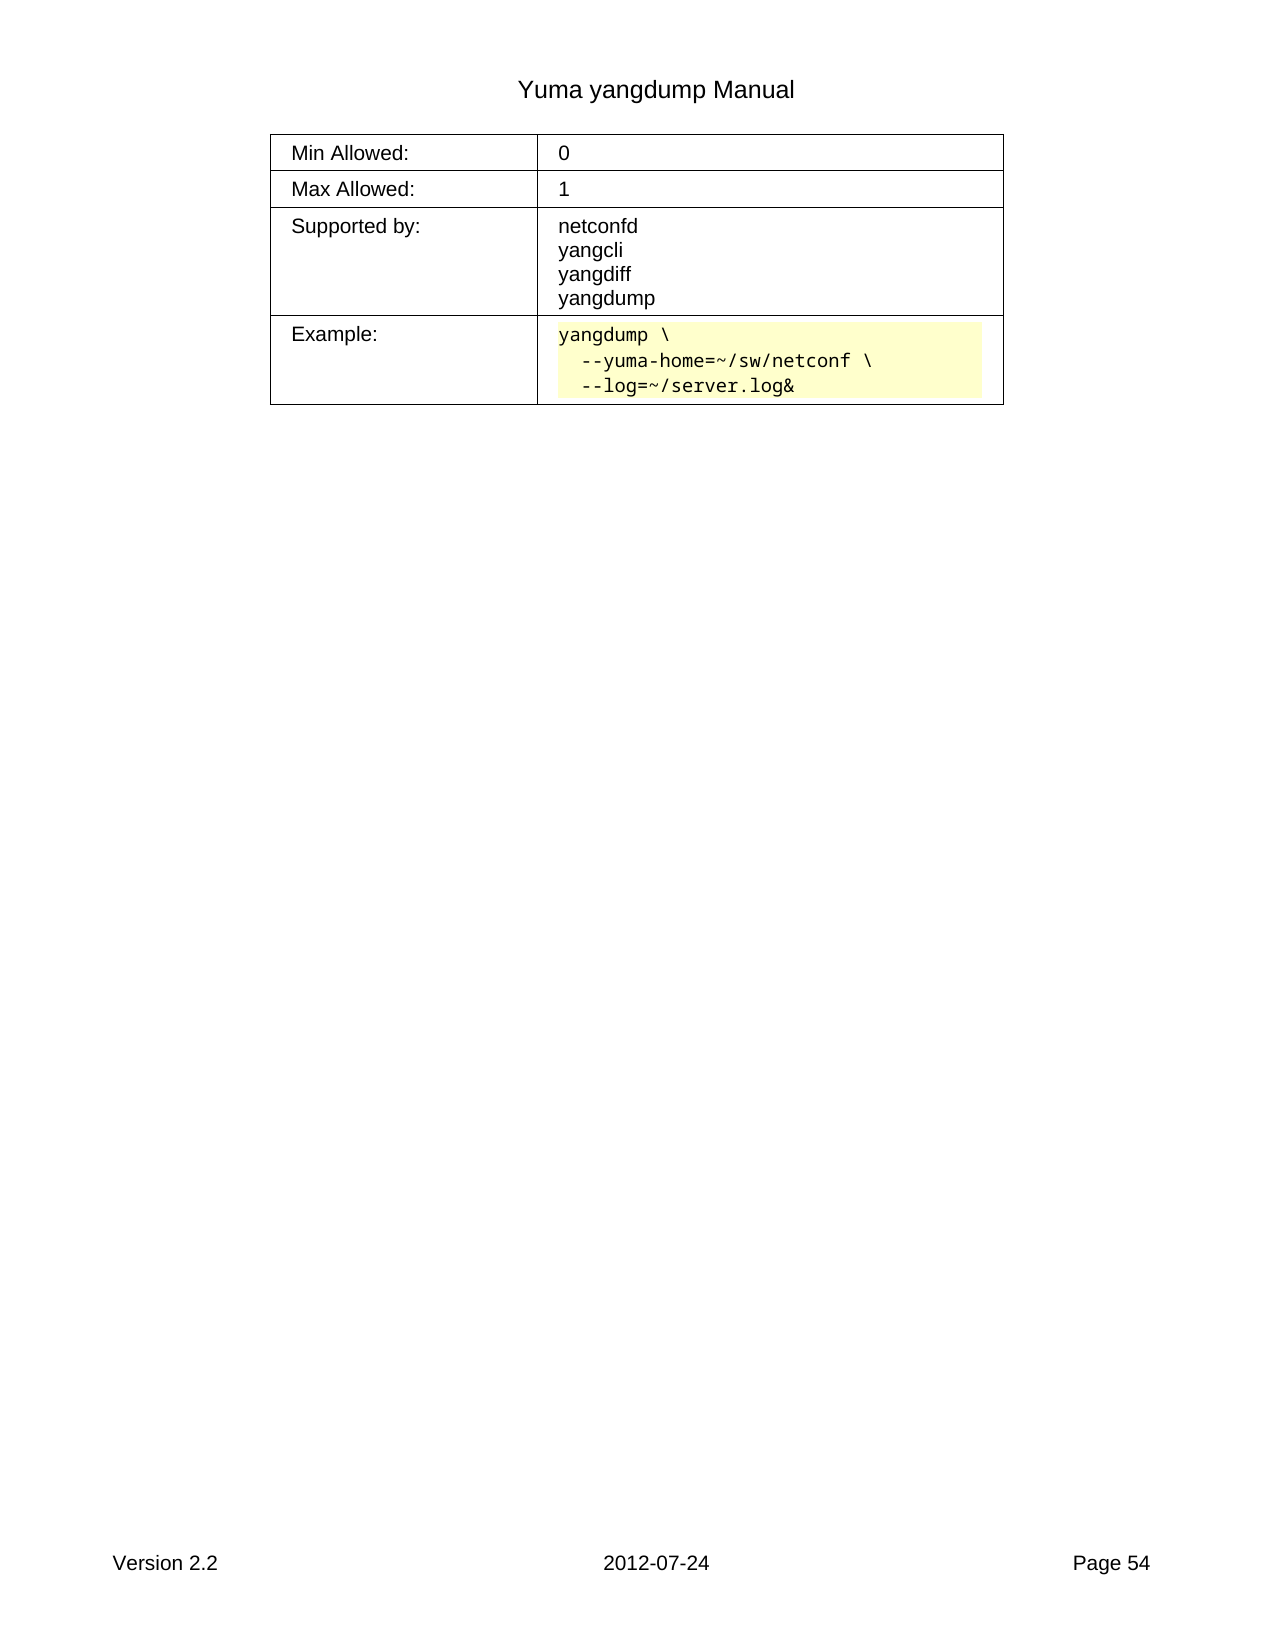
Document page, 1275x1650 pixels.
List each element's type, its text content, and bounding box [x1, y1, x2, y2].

table_cell 0 [538, 135, 1003, 170]
table_cell Min Allowed: [271, 135, 537, 170]
table_cell yangdump \ --yuma-home=~/sw/netconf \ --log=~/server.log& [538, 316, 1003, 404]
table_cell 1 [538, 171, 1003, 207]
table_cell netconfd yangcli yangdiff yangdump [538, 208, 1003, 315]
table_cell Max Allowed: [271, 171, 537, 207]
table_cell Supported by: [271, 208, 537, 315]
table_cell Example: [271, 316, 537, 404]
